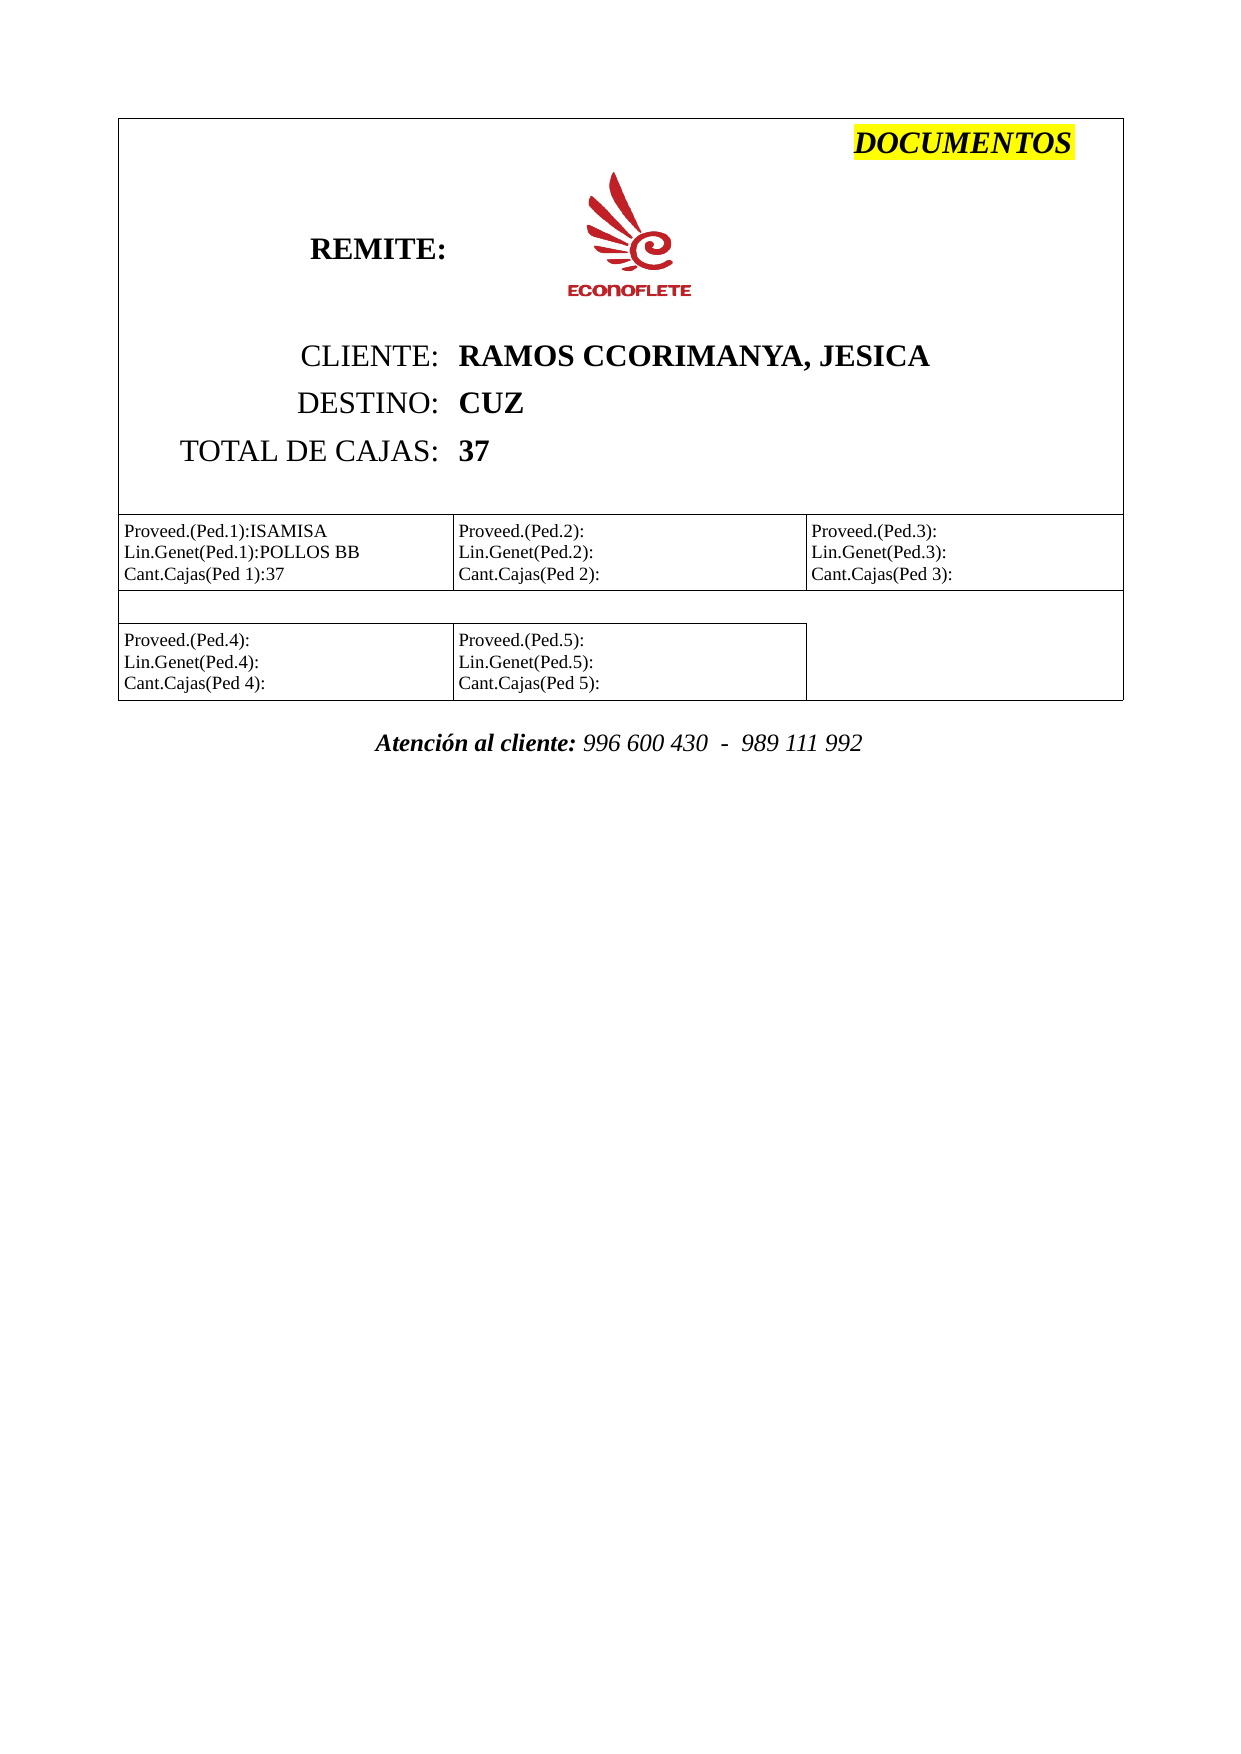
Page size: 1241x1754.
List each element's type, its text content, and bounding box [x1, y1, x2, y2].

table_cell TOTAL DE CAJAS: [119, 426, 453, 474]
table_cell CUZ [453, 379, 806, 426]
table_cell Proveed.(Ped.1):ISAMISA Lin.Genet(Ped.1):POLLOS BB Cant.Cajas(Ped 1):37 [119, 515, 453, 590]
table_cell Proveed.(Ped.3): Lin.Genet(Ped.3): Cant.Cajas(Ped 3): [807, 515, 1123, 590]
table_cell [806, 166, 1123, 332]
table_cell [806, 379, 1123, 426]
table_header [453, 119, 806, 166]
table_cell [119, 474, 453, 514]
table_header [119, 119, 453, 166]
table_cell Proveed.(Ped.5): Lin.Genet(Ped.5): Cant.Cajas(Ped 5): [454, 624, 806, 699]
table_cell [806, 474, 1123, 514]
table_cell 37 [453, 426, 1123, 474]
table_cell [453, 166, 806, 332]
picture [552, 171, 707, 297]
table_cell [119, 591, 453, 623]
table_cell Proveed.(Ped.2): Lin.Genet(Ped.2): Cant.Cajas(Ped 2): [454, 515, 806, 590]
table_cell [453, 474, 806, 514]
table_header DOCUMENTOS [806, 119, 1123, 166]
table_cell REMITE: [119, 166, 453, 332]
table_cell RAMOS CCORIMANYA, JESICA [453, 332, 1123, 379]
table_cell CLIENTE: [119, 332, 453, 379]
table_cell [807, 623, 1123, 699]
table_cell DESTINO: [119, 379, 453, 426]
text Atención al cliente: 996 600 430 - 989 111 992 [118, 728, 1122, 757]
table_cell [806, 591, 1123, 623]
table_cell Proveed.(Ped.4): Lin.Genet(Ped.4): Cant.Cajas(Ped 4): [119, 624, 453, 699]
table_cell [453, 591, 806, 623]
